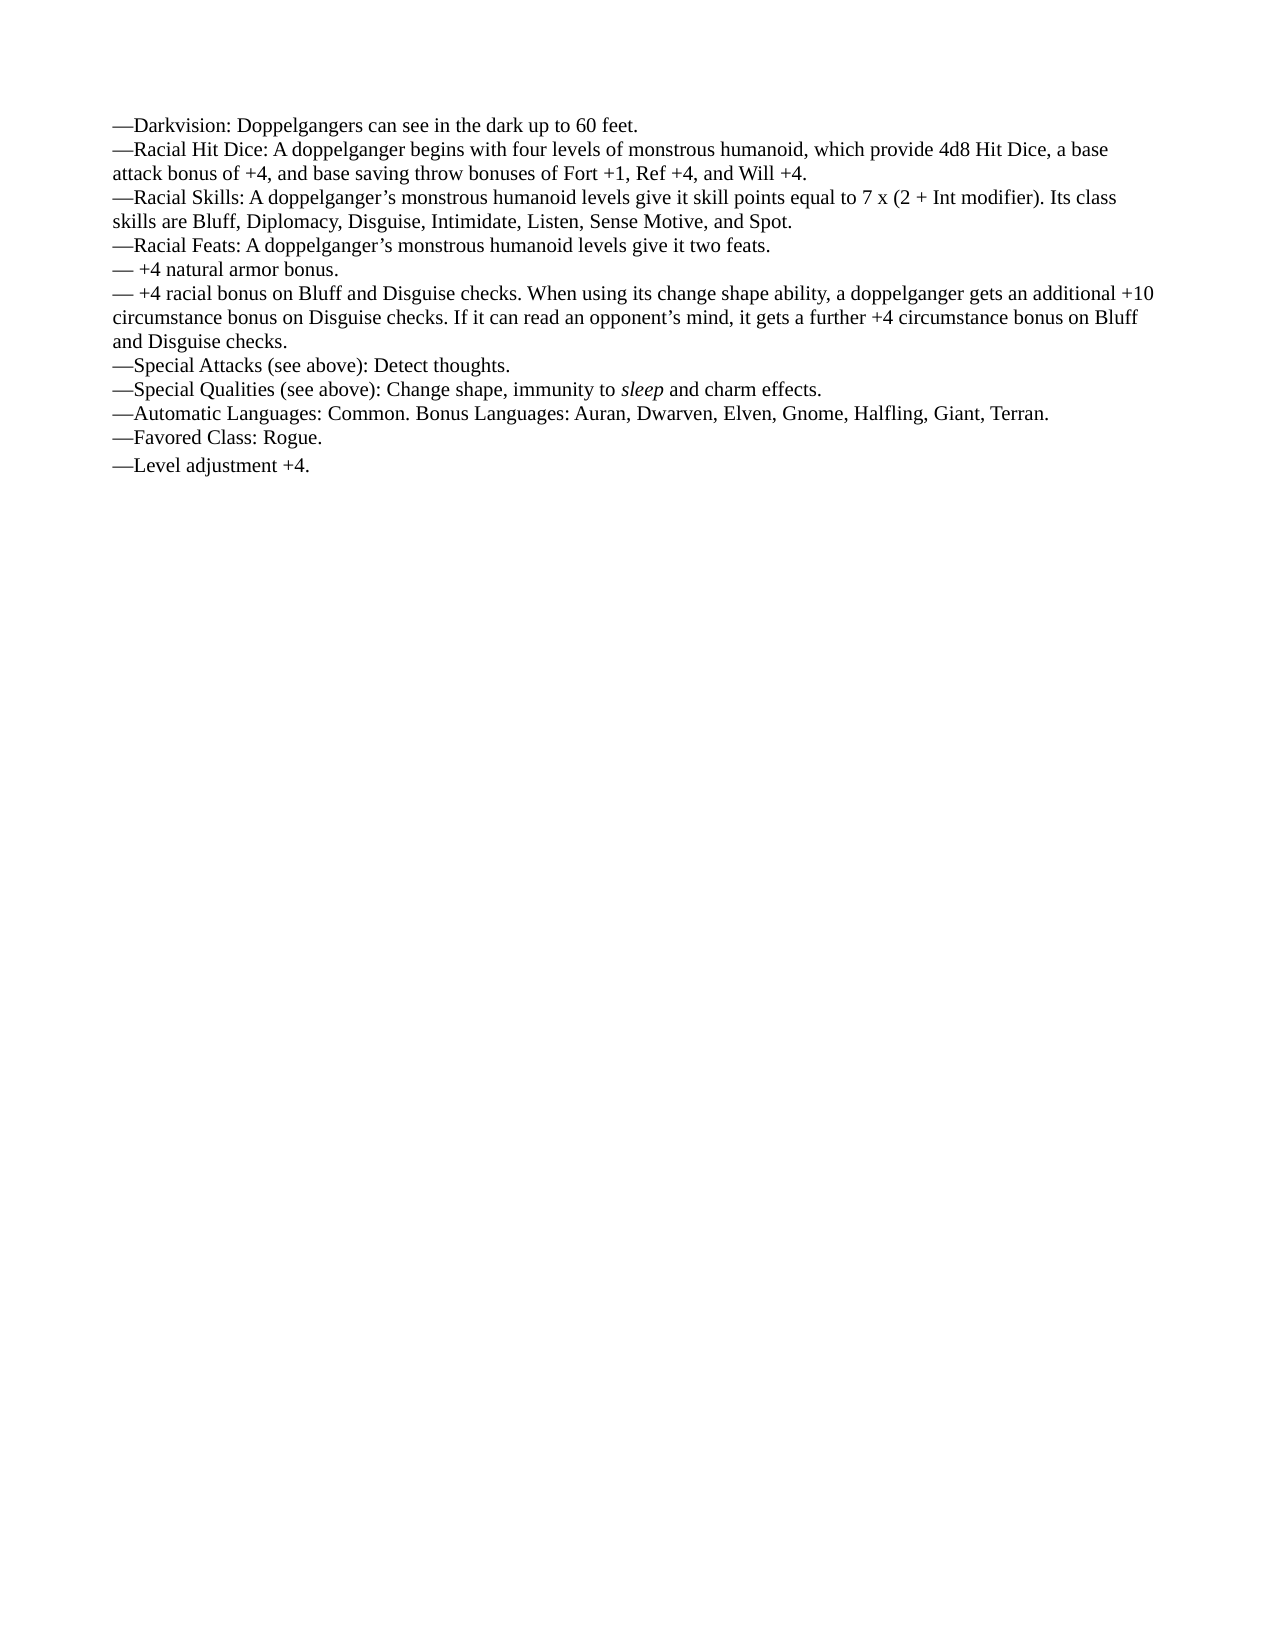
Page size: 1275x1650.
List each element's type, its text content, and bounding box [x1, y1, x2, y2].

text — +4 natural armor bonus. [112, 257, 1162, 281]
text —Racial Hit Dice: A doppelganger begins with four levels of monstrous humanoid, which provide 4d8 Hit Dice, a base attack bonus of +4, and base saving throw bonuses of Fort +1, Ref +4, and Will +4. [112, 137, 1162, 185]
text —Special Attacks (see above): Detect thoughts. [112, 353, 1162, 377]
text —Racial Skills: A doppelganger’s monstrous humanoid levels give it skill points equal to 7 x (2 + Int modifier). Its class skills are Bluff, Diplomacy, Disguise, Intimidate, Listen, Sense Motive, and Spot. [112, 185, 1162, 233]
text —Level adjustment +4. [112, 449, 1162, 478]
text —Automatic Languages: Common. Bonus Languages: Auran, Dwarven, Elven, Gnome, Halfling, Giant, Terran. [112, 401, 1162, 425]
text — +4 racial bonus on Bluff and Disguise checks. When using its change shape ability, a doppelganger gets an additional +10 circumstance bonus on Disguise checks. If it can read an opponent’s mind, it gets a further +4 circumstance bonus on Bluff and Disguise checks. [112, 281, 1162, 353]
text —Favored Class: Rogue. [112, 425, 1162, 449]
text —Special Qualities (see above): Change shape, immunity to sleep and charm effects. [112, 377, 1162, 401]
text —Racial Feats: A doppelganger’s monstrous humanoid levels give it two feats. [112, 233, 1162, 257]
text —Darkvision: Doppelgangers can see in the dark up to 60 feet. [112, 112, 1162, 137]
